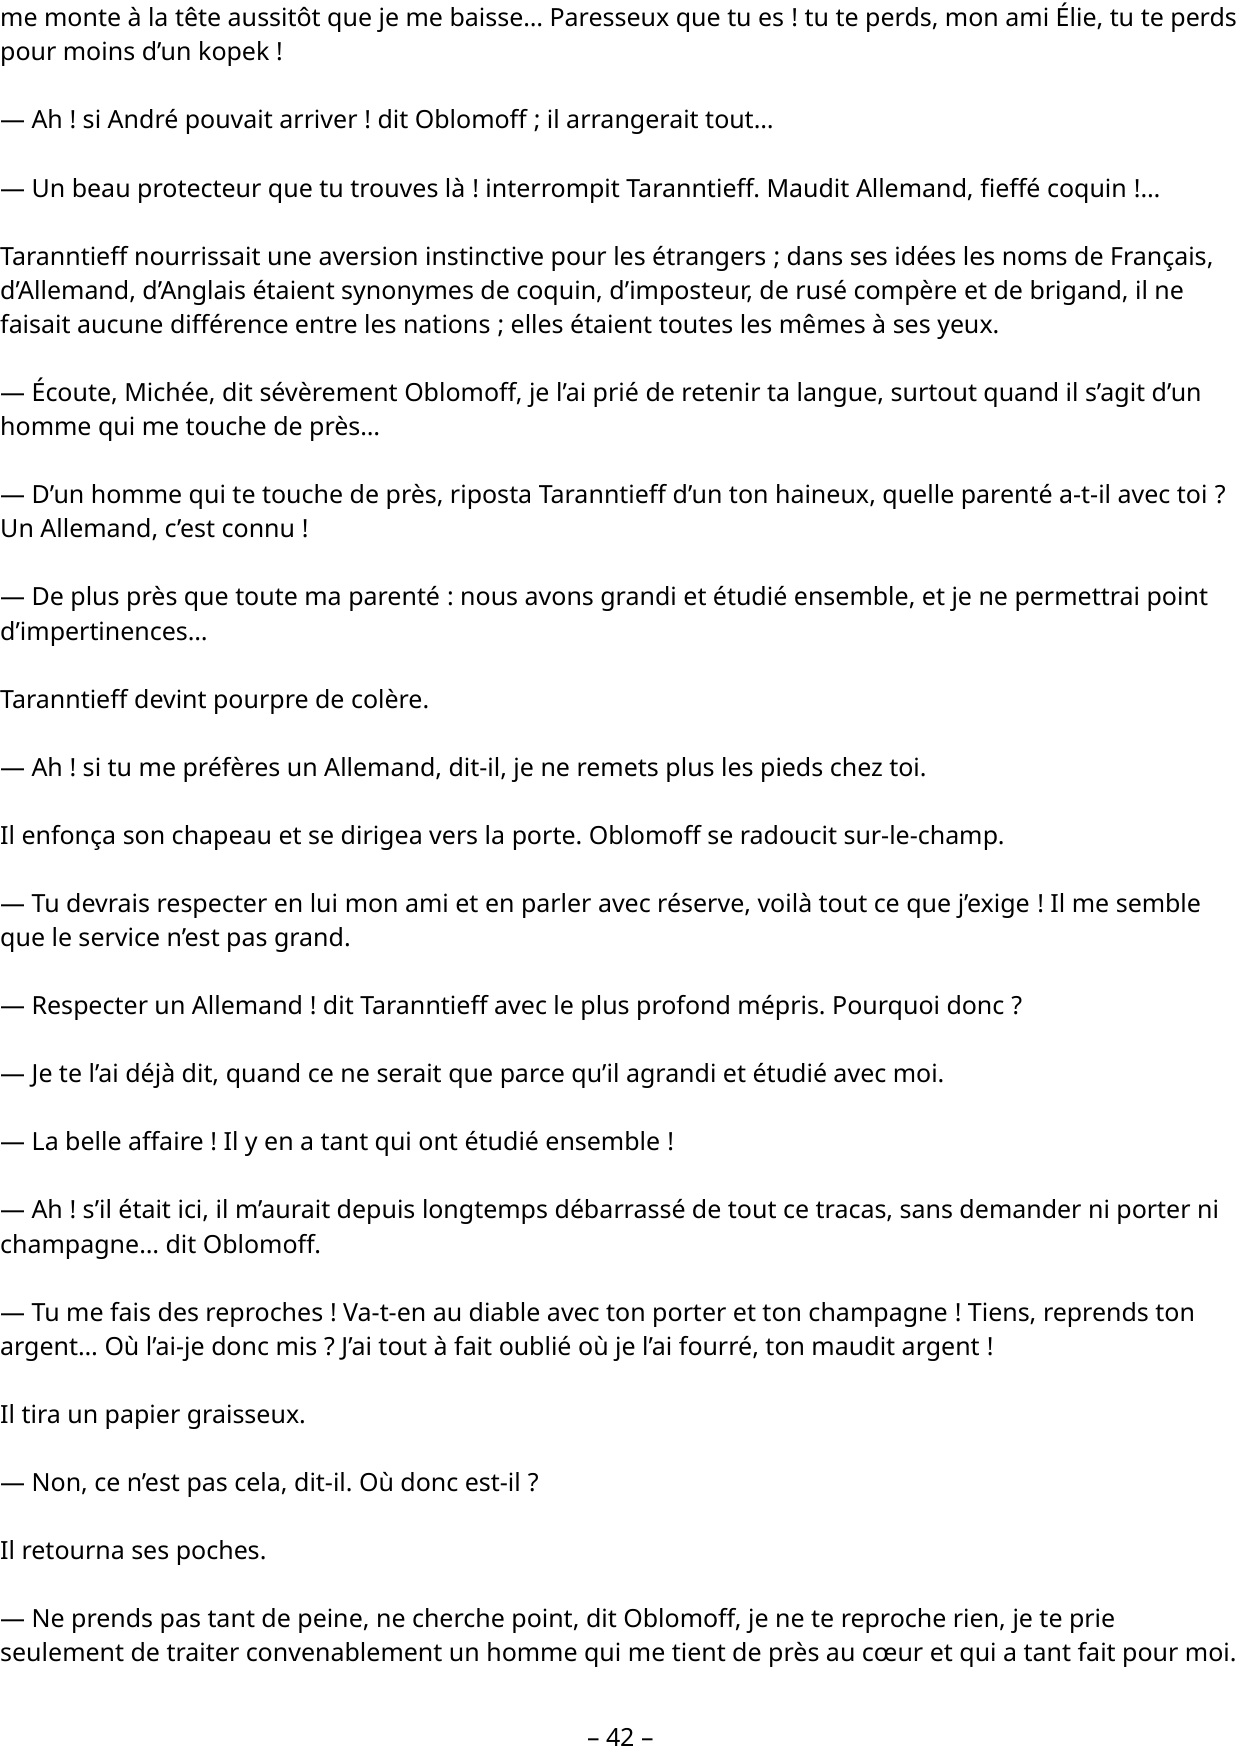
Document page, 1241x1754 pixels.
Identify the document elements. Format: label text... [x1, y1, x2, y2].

text — Ah ! si tu me préfères un Allemand, dit-il, je ne remets plus les pieds chez toi. [0, 749, 1240, 783]
text Il retourna ses poches. [0, 1533, 1240, 1567]
text Il tira un papier graisseux. [0, 1397, 1240, 1431]
text — Je te l’ai déjà dit, quand ce ne serait que parce qu’il agrandi et étudié avec moi. [0, 1056, 1240, 1090]
text — Ne prends pas tant de peine, ne cherche point, dit Oblomoff, je ne te reproche rien, je te prie seulement de traiter convenablement un homme qui me tient de près au cœur et qui a tant fait pour moi. [0, 1601, 1240, 1669]
text — Non, ce n’est pas cela, dit-il. Où donc est-il ? [0, 1465, 1240, 1499]
text — Écoute, Michée, dit sévèrement Oblomoff, je l’ai prié de retenir ta langue, surtout quand il s’agit d’un homme qui me touche de près… [0, 375, 1240, 443]
text — La belle affaire ! Il y en a tant qui ont étudié ensemble ! [0, 1124, 1240, 1158]
text Il enfonça son chapeau et se dirigea vers la porte. Oblomoff se radoucit sur-le-champ. [0, 817, 1240, 852]
text — Tu devrais respecter en lui mon ami et en parler avec réserve, voilà tout ce que j’exige ! Il me semble que le service n’est pas grand. [0, 886, 1240, 954]
text — De plus près que toute ma parenté : nous avons grandi et étudié ensemble, et je ne permettrai point d’impertinences… [0, 579, 1240, 647]
text me monte à la tête aussitôt que je me baisse… Paresseux que tu es ! tu te perds, mon ami Élie, tu te perds pour moins d’un kopek ! [0, 0, 1240, 68]
text — Tu me fais des reproches ! Va-t-en au diable avec ton porter et ton champagne ! Tiens, reprends ton argent… Où l’ai-je donc mis ? J’ai tout à fait oublié où je l’ai fourré, ton maudit argent ! [0, 1294, 1240, 1362]
text — Un beau protecteur que tu trouves là ! interrompit Taranntieff. Maudit Allemand, fieffé coquin !… [0, 170, 1240, 204]
text — Ah ! si André pouvait arriver ! dit Oblomoff ; il arrangerait tout… [0, 102, 1240, 136]
text Taranntieff devint pourpre de colère. [0, 681, 1240, 715]
text Taranntieff nourrissait une aversion instinctive pour les étrangers ; dans ses idées les noms de Français, d’Allemand, d’Anglais étaient synonymes de coquin, d’imposteur, de rusé compère et de brigand, il ne faisait aucune différence entre les nations ; elles étaient toutes les mêmes à ses yeux. [0, 238, 1240, 341]
text — D’un homme qui te touche de près, riposta Taranntieff d’un ton haineux, quelle parenté a-t-il avec toi ? Un Allemand, c’est connu ! [0, 477, 1240, 545]
text — Respecter un Allemand ! dit Taranntieff avec le plus profond mépris. Pourquoi donc ? [0, 988, 1240, 1022]
text — Ah ! s’il était ici, il m’aurait depuis longtemps débarrassé de tout ce tracas, sans demander ni porter ni champagne… dit Oblomoff. [0, 1192, 1240, 1260]
